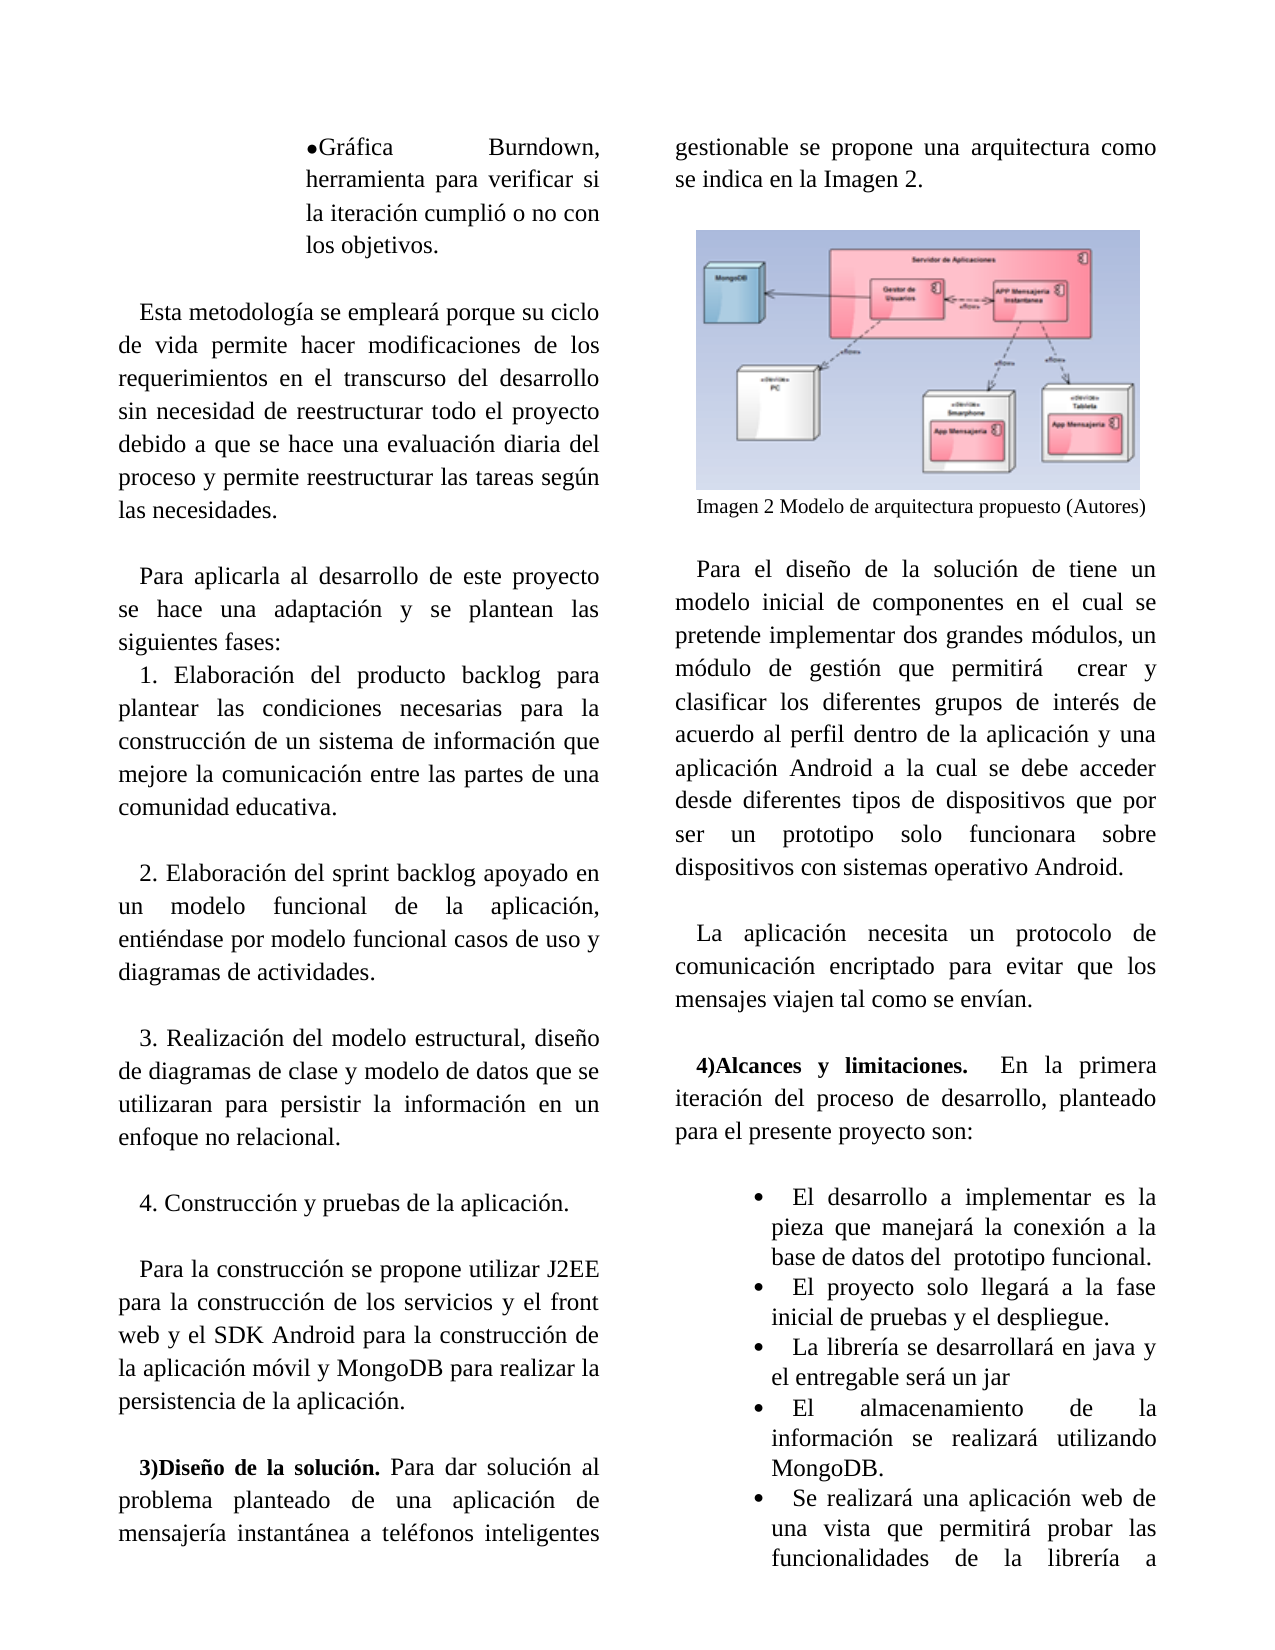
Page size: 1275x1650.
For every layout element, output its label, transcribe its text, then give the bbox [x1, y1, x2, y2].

list Se realizará una aplicación web de una vista que permitirá probar las funcionalidades de la librería a [733, 1483, 1157, 1572]
text La aplicación necesita un protocolo de comunicación encriptado para evitar que los mensajes viajen tal como se envían. [675, 918, 1157, 1012]
text Imagen 2 Modelo de arquitectura propuesto (Autores) [675, 494, 1157, 518]
list Diseño de la solución. Para dar solución al problema planteado de una aplicación de mensajería instantánea a teléfonos inteligentes [118, 1452, 600, 1547]
list Alcances y limitaciones. En la primera iteración del proceso de desarrollo, planteado para el presente proyecto son: [675, 1050, 1157, 1144]
list El proyecto solo llegará a la fase inicial de pruebas y el despliegue. [733, 1272, 1157, 1331]
text Esta metodología se empleará porque su ciclo de vida permite hacer modificaciones de los requerimientos en el transcurso del desarrollo sin necesidad de reestructurar todo el proyecto debido a que se hace una evaluación diaria del proceso y permite reestructurar las tareas según las necesidades. [118, 297, 600, 523]
list gestionable se propone una arquitectura como se indica en la Imagen 2. [675, 132, 1157, 193]
list Gráfica Burndown, herramienta para verificar si la iteración cumplió o no con los objetivos. [193, 132, 600, 259]
text 2. Elaboración del sprint backlog apoyado en un modelo funcional de la aplicación, entiéndase por modelo funcional casos de uso y diagramas de actividades. [118, 858, 600, 986]
text 3. Realización del modelo estructural, diseño de diagramas de clase y modelo de datos que se utilizaran para persistir la información en un enfoque no relacional. [118, 1023, 600, 1151]
text Para la construcción se propone utilizar J2EE para la construcción de los servicios y el front web y el SDK Android para la construcción de la aplicación móvil y MongoDB para realizar la persistencia de la aplicación. [118, 1254, 600, 1415]
text 4. Construcción y pruebas de la aplicación. [118, 1188, 600, 1217]
list El almacenamiento de la información se realizará utilizando MongoDB. [733, 1393, 1157, 1482]
list La librería se desarrollará en java y el entregable será un jar [733, 1332, 1157, 1391]
text Para el diseño de la solución de tiene un modelo inicial de componentes en el cual se pretende implementar dos grandes módulos, un módulo de gestión que permitirá crear y clasificar los diferentes grupos de interés de acuerdo al perfil dentro de la aplicación y una aplicación Android a la cual se debe acceder desde diferentes tipos de dispositivos que por ser un prototipo solo funcionara sobre dispositivos con sistemas operativo Android. [675, 554, 1157, 880]
list El desarrollo a implementar es la pieza que manejará la conexión a la base de datos del prototipo funcional. [733, 1182, 1157, 1271]
text Para aplicarla al desarrollo de este proyecto se hace una adaptación y se plantean las siguientes fases: [118, 561, 600, 656]
text 1. Elaboración del producto backlog para plantear las condiciones necesarias para la construcción de un sistema de información que mejore la comunicación entre las partes de una comunidad educativa. [118, 660, 600, 821]
